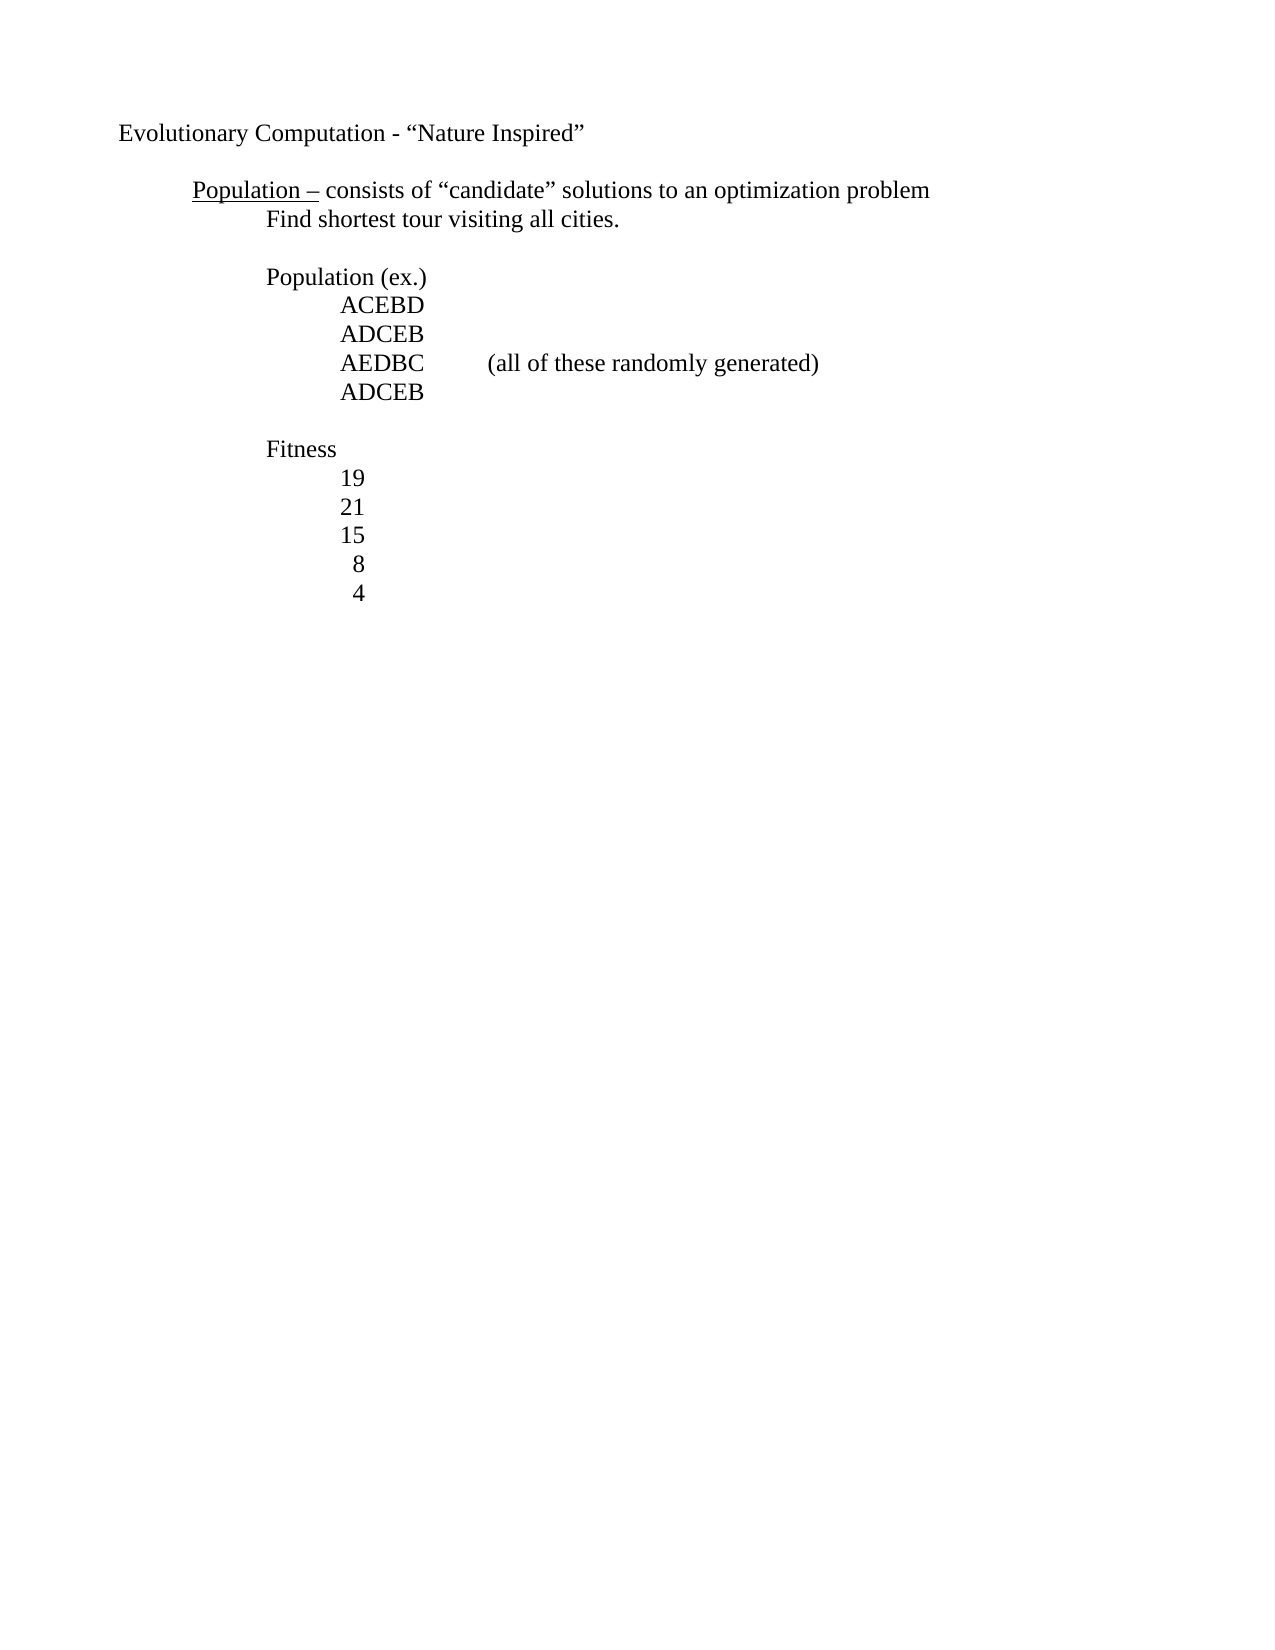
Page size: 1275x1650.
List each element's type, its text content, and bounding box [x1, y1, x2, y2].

text Find shortest tour visiting all cities. [118, 204, 1157, 233]
text 8 [118, 549, 1157, 578]
text AEDBC (all of these randomly generated) [118, 348, 1157, 377]
text 15 [118, 521, 1157, 549]
text Population – consists of “candidate” solutions to an optimization problem [118, 176, 1157, 204]
text Population (ex.) [118, 262, 1157, 291]
text ADCEB [118, 377, 1157, 406]
text 4 [118, 578, 1157, 607]
text 21 [118, 492, 1157, 521]
text Evolutionary Computation - “Nature Inspired” [118, 118, 1157, 147]
text 19 [118, 463, 1157, 492]
text ADCEB [118, 319, 1157, 348]
text ACEBD [118, 291, 1157, 319]
text Fitness [118, 434, 1157, 463]
